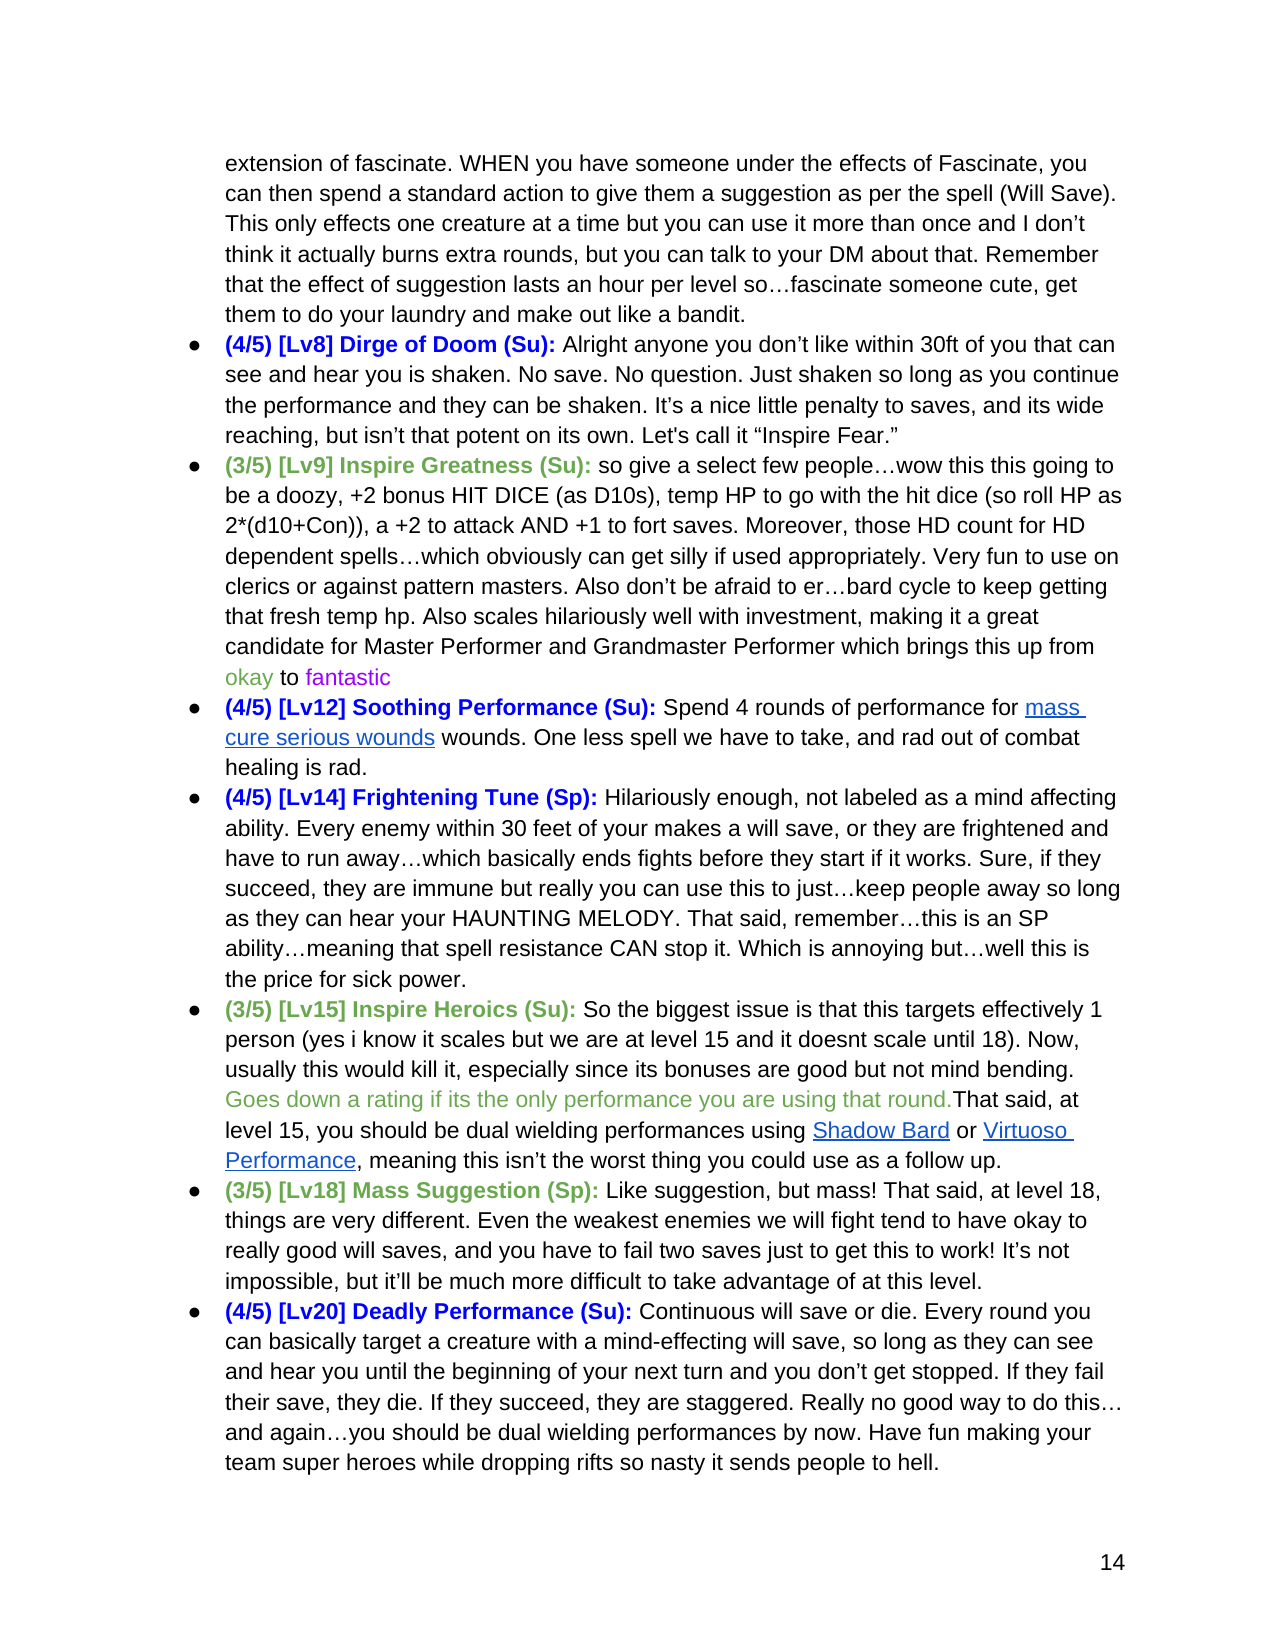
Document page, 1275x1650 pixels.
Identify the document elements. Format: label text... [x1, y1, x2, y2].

list (3/5) [Lv15] Inspire Heroics (Su): So the biggest issue is that this targets effectively 1 person (yes i know it scales but we are at level 15 and it doesnt scale until 18). Now, usually this would kill it, especially since its bonuses are good but not mind bending. Goes down a rating if its the only performance you are using that round.That said, at level 15, you should be dual wielding performances using Shadow Bard or Virtuoso Performance, meaning this isn’t the worst thing you could use as a follow up. [187, 996, 1125, 1173]
list (4/5) [Lv8] Dirge of Doom (Su): Alright anyone you don’t like within 30ft of you that can see and hear you is shaken. No save. No question. Just shaken so long as you continue the performance and they can be shaken. It’s a nice little penalty to saves, and its wide reaching, but isn’t that potent on its own. Let's call it “Inspire Fear.” [187, 331, 1125, 448]
list (4/5) [Lv20] Deadly Performance (Su): Continuous will save or die. Every round you can basically target a creature with a mind-effecting will save, so long as they can see and hear you until the beginning of your next turn and you don’t get stopped. If they fail their save, they die. If they succeed, they are staggered. Really no good way to do this…and again…you should be dual wielding performances by now. Have fun making your team super heroes while dropping rifts so nasty it sends people to hell. [187, 1298, 1125, 1475]
list (3/5) [Lv18] Mass Suggestion (Sp): Like suggestion, but mass! That said, at level 18, things are very different. Even the weakest enemies we will fight tend to have okay to really good will saves, and you have to fail two saves just to get this to work! It’s not impossible, but it’ll be much more difficult to take advantage of at this level. [187, 1177, 1125, 1294]
list (3/5) [Lv9] Inspire Greatness (Su): so give a select few people…wow this this going to be a doozy, +2 bonus HIT DICE (as D10s), temp HP to go with the hit dice (so roll HP as 2*(d10+Con)), a +2 to attack AND +1 to fort saves. Moreover, those HD count for HD dependent spells…which obviously can get silly if used appropriately. Very fun to use on clerics or against pattern masters. Also don’t be afraid to er…bard cycle to keep getting that fresh temp hp. Also scales hilariously well with investment, making it a great candidate for Master Performer and Grandmaster Performer which brings this up from okay to fantastic [187, 452, 1125, 690]
list (4/5) [Lv12] Soothing Performance (Su): Spend 4 rounds of performance for mass cure serious wounds wounds. One less spell we have to take, and rad out of combat healing is rad. [187, 694, 1125, 781]
list (4/5) [Lv14] Frightening Tune (Sp): Hilariously enough, not labeled as a mind affecting ability. Every enemy within 30 feet of your makes a will save, or they are frightened and have to run away…which basically ends fights before they start if it works. Sure, if they succeed, they are immune but really you can use this to just…keep people away so long as they can hear your HAUNTING MELODY. That said, remember…this is an SP ability…meaning that spell resistance CAN stop it. Which is annoying but…well this is the price for sick power. [187, 784, 1125, 992]
list extension of fascinate. WHEN you have someone under the effects of Fascinate, you can then spend a standard action to give them a suggestion as per the spell (Will Save). This only effects one creature at a time but you can use it more than once and I don’t think it actually burns extra rounds, but you can talk to your DM about that. Remember that the effect of suggestion lasts an hour per level so…fascinate someone cute, get them to do your laundry and make out like a bandit. [187, 150, 1125, 327]
